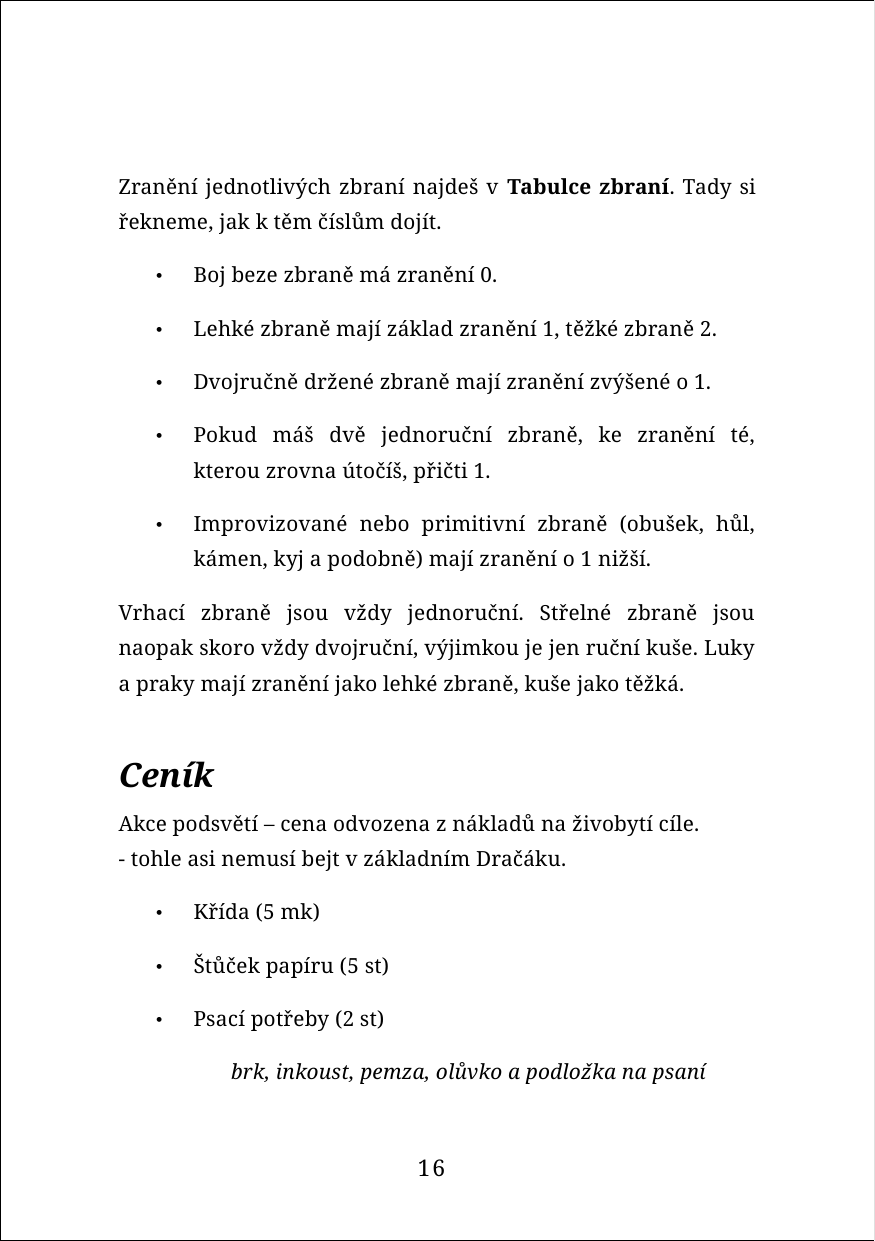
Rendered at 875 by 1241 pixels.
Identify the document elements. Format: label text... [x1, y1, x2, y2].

list Křída (5 mk) [156, 897, 756, 926]
list Boj beze zbraně má zranění 0. [156, 261, 756, 289]
subtitle Ceník [118, 752, 756, 797]
list Dvojručně držené zbraně mají zranění zvýšené o 1. [156, 367, 756, 395]
text Zranění jednotlivých zbraní najdeš v Tabulce zbraní. Tady si řekneme, jak k těm číslům dojít. [118, 172, 756, 236]
text Akce podsvětí – cena odvozena z nákladů na živobytí cíle. - tohle asi nemusí bejt v základním Dračáku. [118, 809, 756, 873]
list Štůček papíru (5 st) [156, 951, 756, 979]
list Pokud máš dvě jednoruční zbraně, ke zranění té, kterou zrovna útočíš, přičti 1. [156, 420, 756, 484]
list Psací potřeby (2 st) [156, 1004, 756, 1032]
list Lehké zbraně mají základ zranění 1, těžké zbraně 2. [156, 314, 756, 342]
text Vrhací zbraně jsou vždy jednoruční. Střelné zbraně jsou naopak skoro vždy dvojruční, výjimkou je jen ruční kuše. Luky a praky mají zranění jako lehké zbraně, kuše jako těžká. [118, 598, 756, 697]
list Improvizované nebo primitivní zbraně (obušek, hůl, kámen, kyj a podobně) mají zranění o 1 nižší. [156, 509, 756, 573]
list brk, inkoust, pemza, olůvko a podložka na psaní [193, 1057, 756, 1086]
